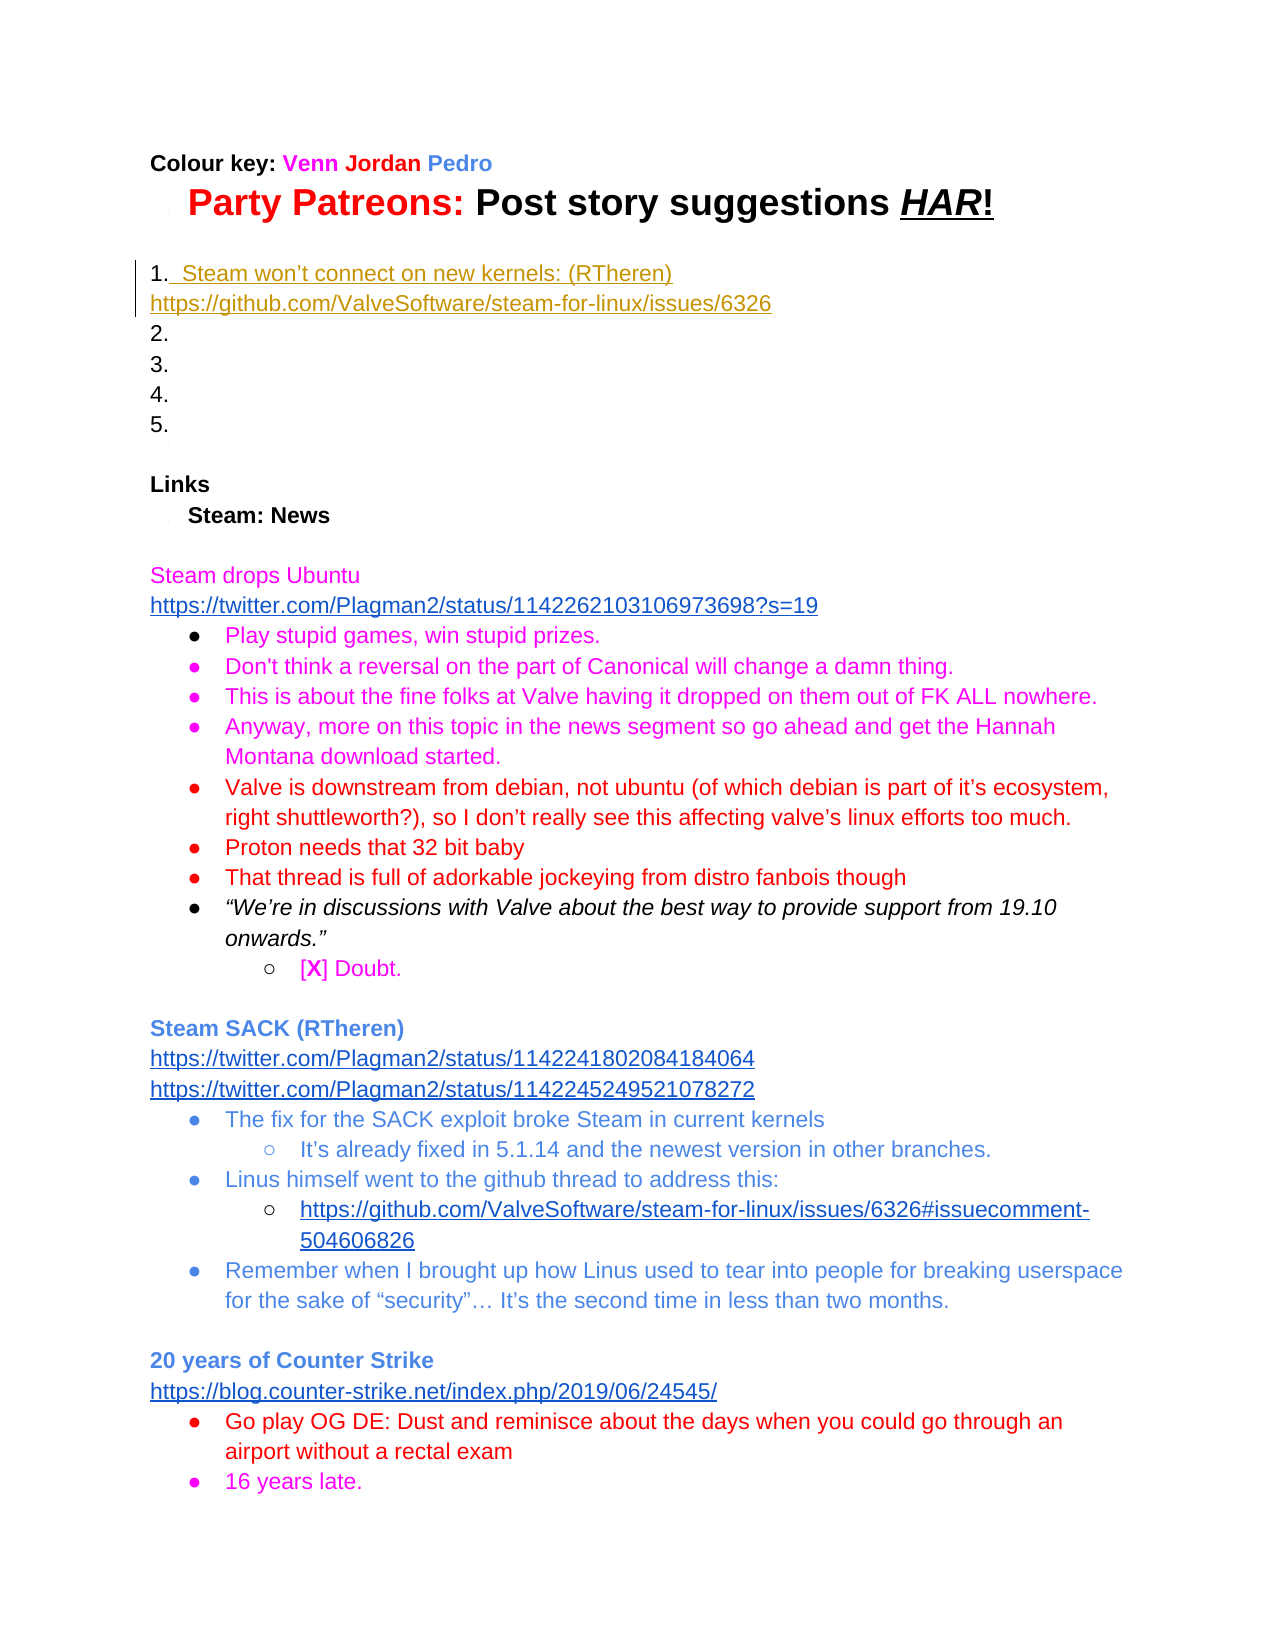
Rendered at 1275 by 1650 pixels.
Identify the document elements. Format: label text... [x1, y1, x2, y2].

text 5. [150, 411, 1125, 437]
text 4. [150, 381, 1125, 407]
list Go play OG DE: Dust and reminisce about the days when you could go through an airport without a rectal exam [187, 1408, 1125, 1464]
list Remember when I brought up how Linus used to tear into people for breaking userspace for the sake of “security”… It’s the second time in less than two months. [187, 1257, 1125, 1313]
text 3. [150, 351, 1125, 377]
text https://twitter.com/Plagman2/status/1142241802084184064 [150, 1045, 1125, 1072]
list Linus himself went to the github thread to address this: [187, 1166, 1125, 1193]
list Play stupid games, win stupid prizes. [187, 622, 1125, 649]
text https://twitter.com/Plagman2/status/1142262103106973698?s=19 [150, 592, 1125, 619]
text https://blog.counter-strike.net/index.php/2019/06/24545/ [150, 1378, 1125, 1404]
text Party Patreons: Post story suggestions HAR! [150, 180, 1125, 223]
text 2. [150, 320, 1125, 347]
text Steam drops Ubuntu [150, 562, 1125, 588]
text Steam SACK (RTheren) [150, 1015, 1125, 1042]
list The fix for the SACK exploit broke Steam in current kernels [187, 1106, 1125, 1132]
list That thread is full of adorkable jockeying from distro fanbois though [187, 864, 1125, 891]
text 20 years of Counter Strike [150, 1347, 1125, 1374]
list “We’re in discussions with Valve about the best way to provide support from 19.10 onwards.” [187, 894, 1125, 951]
text https://twitter.com/Plagman2/status/1142245249521078272 [150, 1076, 1125, 1102]
list Anyway, more on this topic in the news segment so go ahead and get the Hannah Montana download started. [187, 713, 1125, 770]
text Steam: News [150, 502, 1125, 528]
text Links [150, 471, 1125, 498]
list Valve is downstream from debian, not ubuntu (of which debian is part of it’s ecosystem, right shuttleworth?), so I don’t really see this affecting valve’s linux efforts too much. [187, 773, 1125, 830]
text Colour key: Venn Jordan Pedro [150, 150, 1125, 176]
list This is about the fine folks at Valve having it dropped on them out of FK ALL nowhere. [187, 683, 1125, 709]
list [X] Doubt. [262, 955, 1125, 981]
text 1. Steam won’t connect on new kernels: (RTheren) https://github.com/ValveSoftware/steam-for-linux/issues/6326 [150, 260, 1125, 317]
list 16 years late. [187, 1468, 1125, 1495]
list Don't think a reversal on the part of Canonical will change a damn thing. [187, 653, 1125, 679]
list It’s already fixed in 5.1.14 and the newest version in other branches. [262, 1136, 1125, 1162]
list https://github.com/ValveSoftware/steam-for-linux/issues/6326#issuecomment-504606826 [262, 1196, 1125, 1253]
list Proton needs that 32 bit baby [187, 834, 1125, 860]
